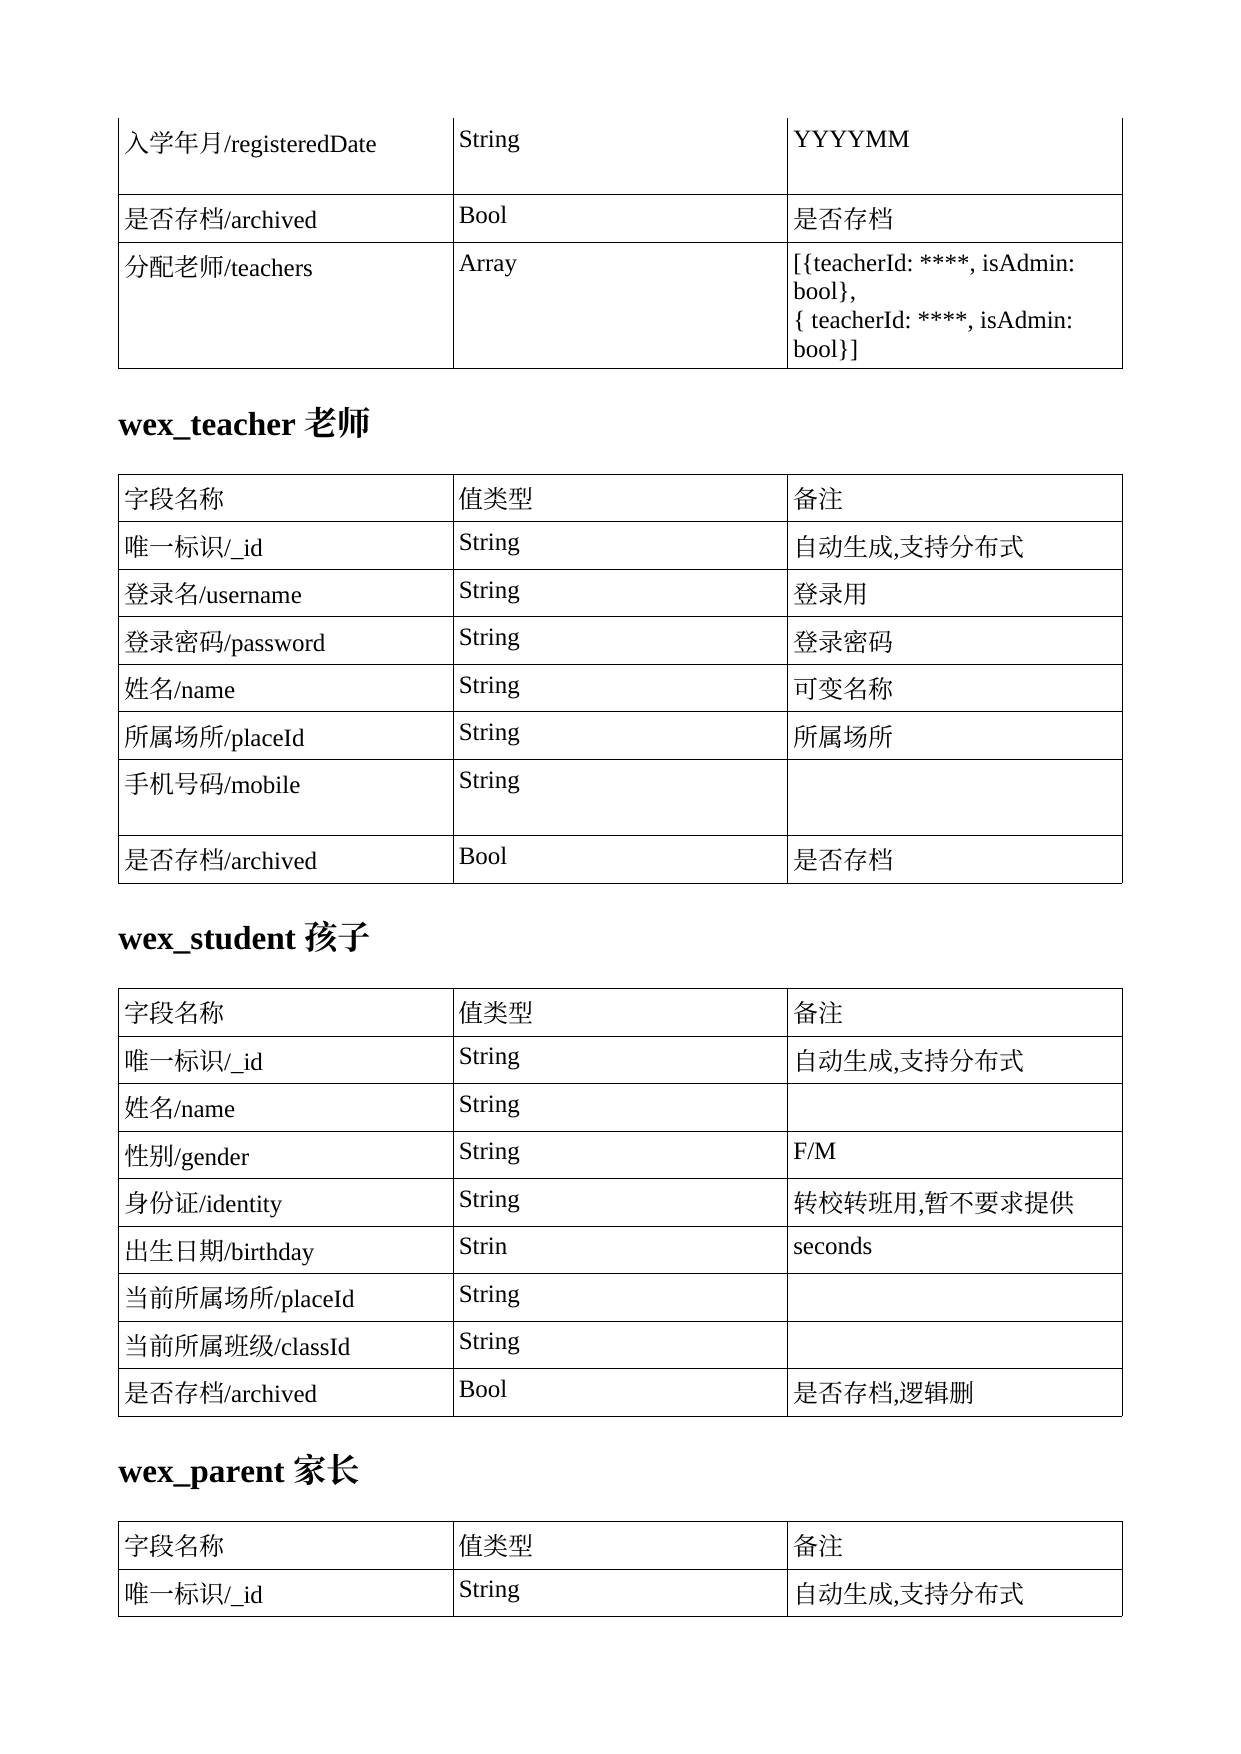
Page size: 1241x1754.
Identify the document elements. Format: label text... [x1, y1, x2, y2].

table_cell 身份证/identity [119, 1179, 453, 1226]
table_cell String [454, 1322, 787, 1368]
table_cell 登录密码 [788, 617, 1122, 664]
table_cell Bool [454, 1369, 787, 1416]
text wex_student 孩子 [118, 911, 1122, 959]
table_cell String [454, 617, 787, 664]
table_cell String [454, 665, 787, 711]
table_cell 自动生成,支持分布式 [788, 1570, 1122, 1616]
table_cell Array [454, 243, 787, 368]
table_cell 自动生成,支持分布式 [788, 522, 1122, 569]
table_header 字段名称 [119, 989, 453, 1036]
table_cell 自动生成,支持分布式 [788, 1037, 1122, 1083]
table_cell [788, 1322, 1122, 1368]
text wex_teacher 老师 [118, 397, 1122, 445]
table_cell [788, 1274, 1122, 1321]
table_cell String [454, 712, 787, 759]
table_cell 登录密码/password [119, 617, 453, 664]
table_cell String [454, 1179, 787, 1226]
table_cell 转校转班用,暂不要求提供 [788, 1179, 1122, 1226]
table_header 字段名称 [119, 1522, 453, 1569]
table_cell 是否存档/archived [119, 195, 453, 242]
table_cell [788, 760, 1122, 835]
table_cell YYYYMM [788, 118, 1122, 194]
table_header 值类型 [454, 989, 787, 1036]
table_cell 出生日期/birthday [119, 1227, 453, 1273]
table_cell 当前所属场所/placeId [119, 1274, 453, 1321]
table_cell [{teacherId: ****, isAdmin: bool}, { teacherId: ****, isAdmin: bool}] [788, 243, 1122, 368]
table_cell 姓名/name [119, 665, 453, 711]
table_cell 是否存档 [788, 195, 1122, 242]
table_cell Bool [454, 195, 787, 242]
table_cell 所属场所/placeId [119, 712, 453, 759]
table_cell String [454, 1084, 787, 1131]
table_cell String [454, 1274, 787, 1321]
table_cell String [454, 760, 787, 835]
text wex_parent 家长 [118, 1444, 1122, 1492]
table_header 值类型 [454, 1522, 787, 1569]
table_cell 唯一标识/_id [119, 1570, 453, 1616]
table_cell 登录名/username [119, 570, 453, 616]
table_cell 姓名/name [119, 1084, 453, 1131]
table_cell String [454, 1037, 787, 1083]
table_cell 可变名称 [788, 665, 1122, 711]
table_cell 是否存档 [788, 836, 1122, 883]
table_cell [788, 1084, 1122, 1131]
table_cell 是否存档,逻辑删 [788, 1369, 1122, 1416]
table_cell F/M [788, 1132, 1122, 1178]
table_cell 唯一标识/_id [119, 522, 453, 569]
table_cell Strin [454, 1227, 787, 1273]
table_header 备注 [788, 1522, 1122, 1569]
table_cell String [454, 1570, 787, 1616]
table_cell 性别/gender [119, 1132, 453, 1178]
table_cell 手机号码/mobile [119, 760, 453, 835]
table_cell 是否存档/archived [119, 1369, 453, 1416]
table_cell 分配老师/teachers [119, 243, 453, 368]
table_cell seconds [788, 1227, 1122, 1273]
table_cell 当前所属班级/classId [119, 1322, 453, 1368]
table_cell String [454, 522, 787, 569]
table_cell 所属场所 [788, 712, 1122, 759]
table_cell String [454, 1132, 787, 1178]
table_header 备注 [788, 989, 1122, 1036]
table_header 备注 [788, 475, 1122, 521]
table_cell 唯一标识/_id [119, 1037, 453, 1083]
table_cell 登录用 [788, 570, 1122, 616]
table_header 值类型 [454, 475, 787, 521]
table_cell 是否存档/archived [119, 836, 453, 883]
table_cell Bool [454, 836, 787, 883]
table_cell String [454, 570, 787, 616]
table_cell 入学年月/registeredDate [119, 118, 453, 194]
table_header 字段名称 [119, 475, 453, 521]
table_cell String [454, 118, 787, 194]
